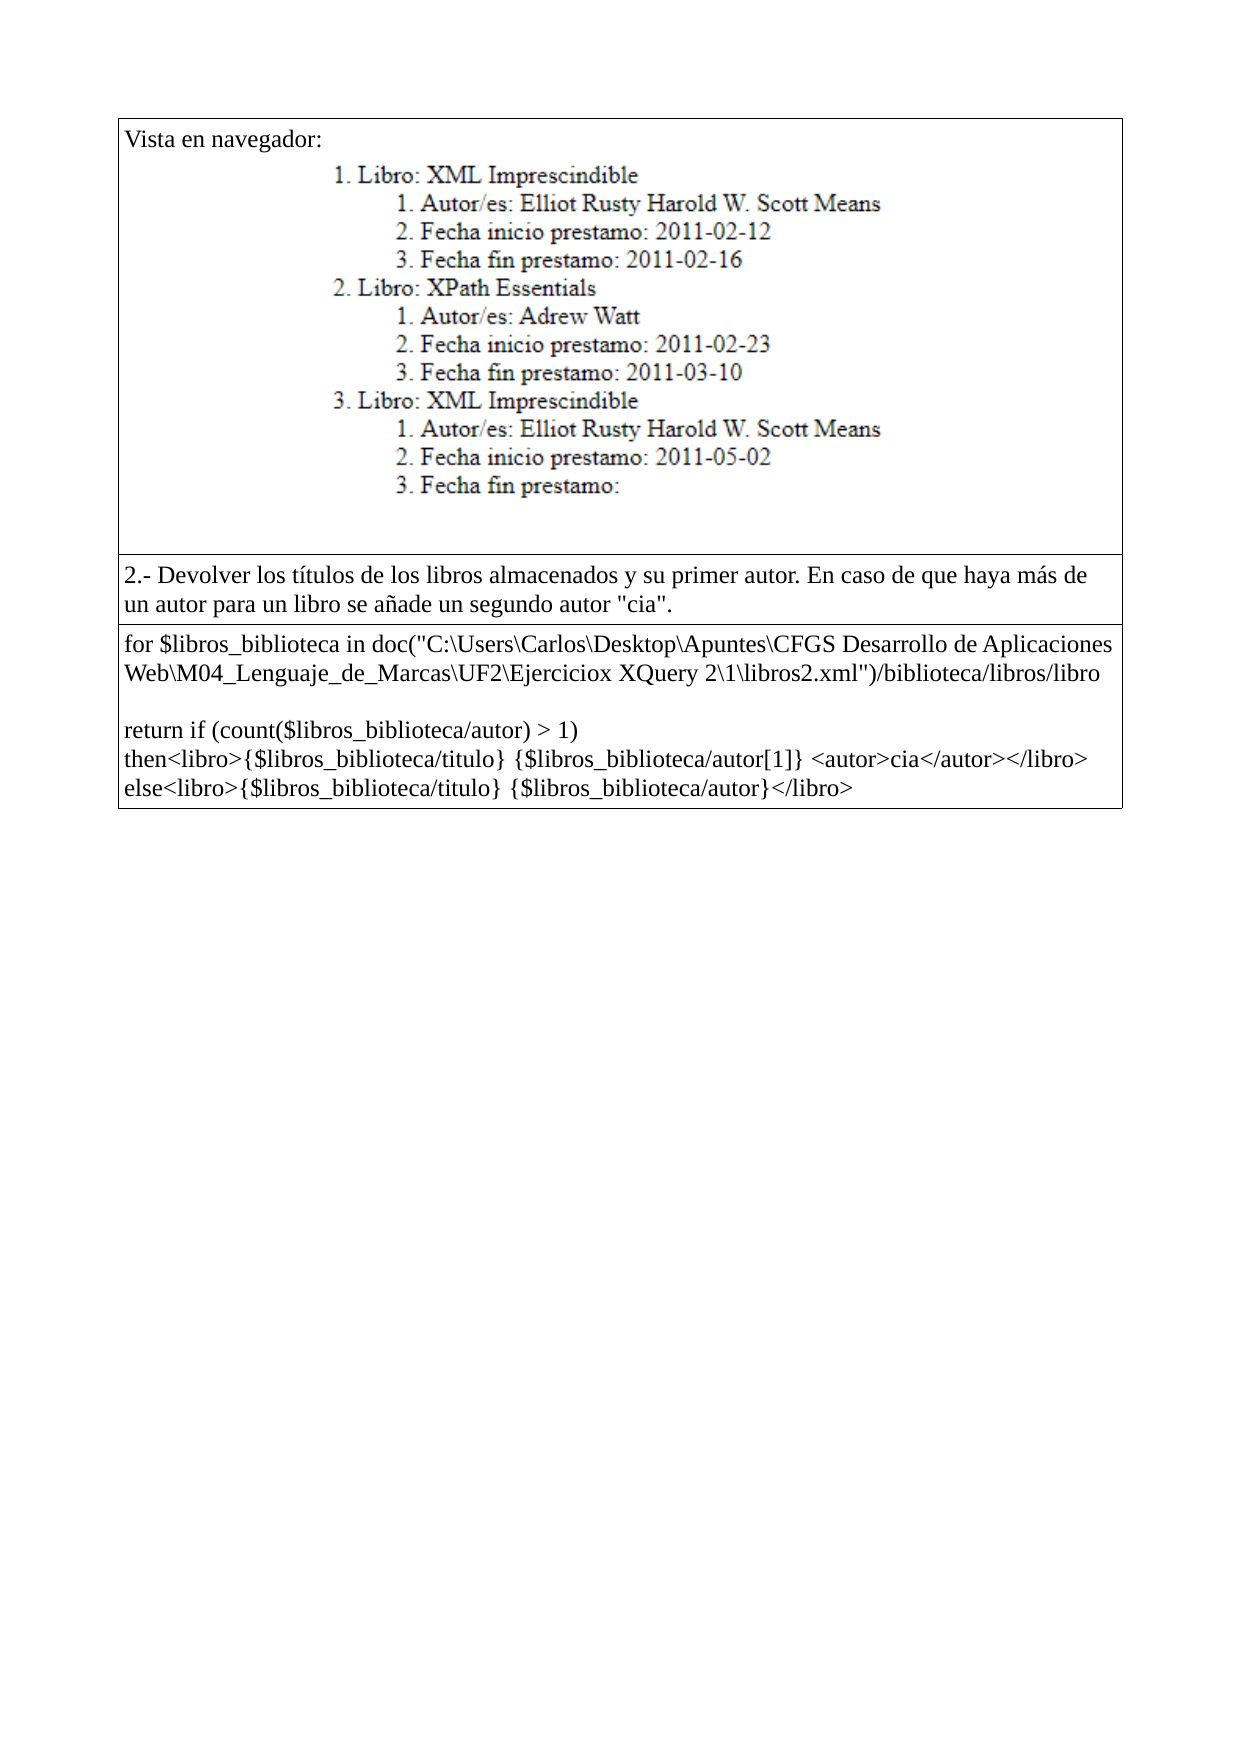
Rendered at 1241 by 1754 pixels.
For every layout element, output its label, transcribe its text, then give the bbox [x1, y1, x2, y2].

table_cell Vista en navegador: [119, 119, 1122, 554]
picture [317, 152, 924, 520]
table_cell 2.- Devolver los títulos de los libros almacenados y su primer autor. En caso de que haya más de un autor para un libro se añade un segundo autor "cia". [119, 555, 1122, 623]
table_cell for $libros_biblioteca in doc("C:\Users\Carlos\Desktop\Apuntes\CFGS Desarrollo de Aplicaciones Web\M04_Lenguaje_de_Marcas\UF2\Ejerciciox XQuery 2\1\libros2.xml")/biblioteca/libros/libro return if (count($libros_biblioteca/autor) > 1) then<libro>{$libros_biblioteca/titulo} {$libros_biblioteca/autor[1]} <autor>cia</autor></libro> else<libro>{$libros_biblioteca/titulo} {$libros_biblioteca/autor}</libro> [119, 625, 1122, 807]
